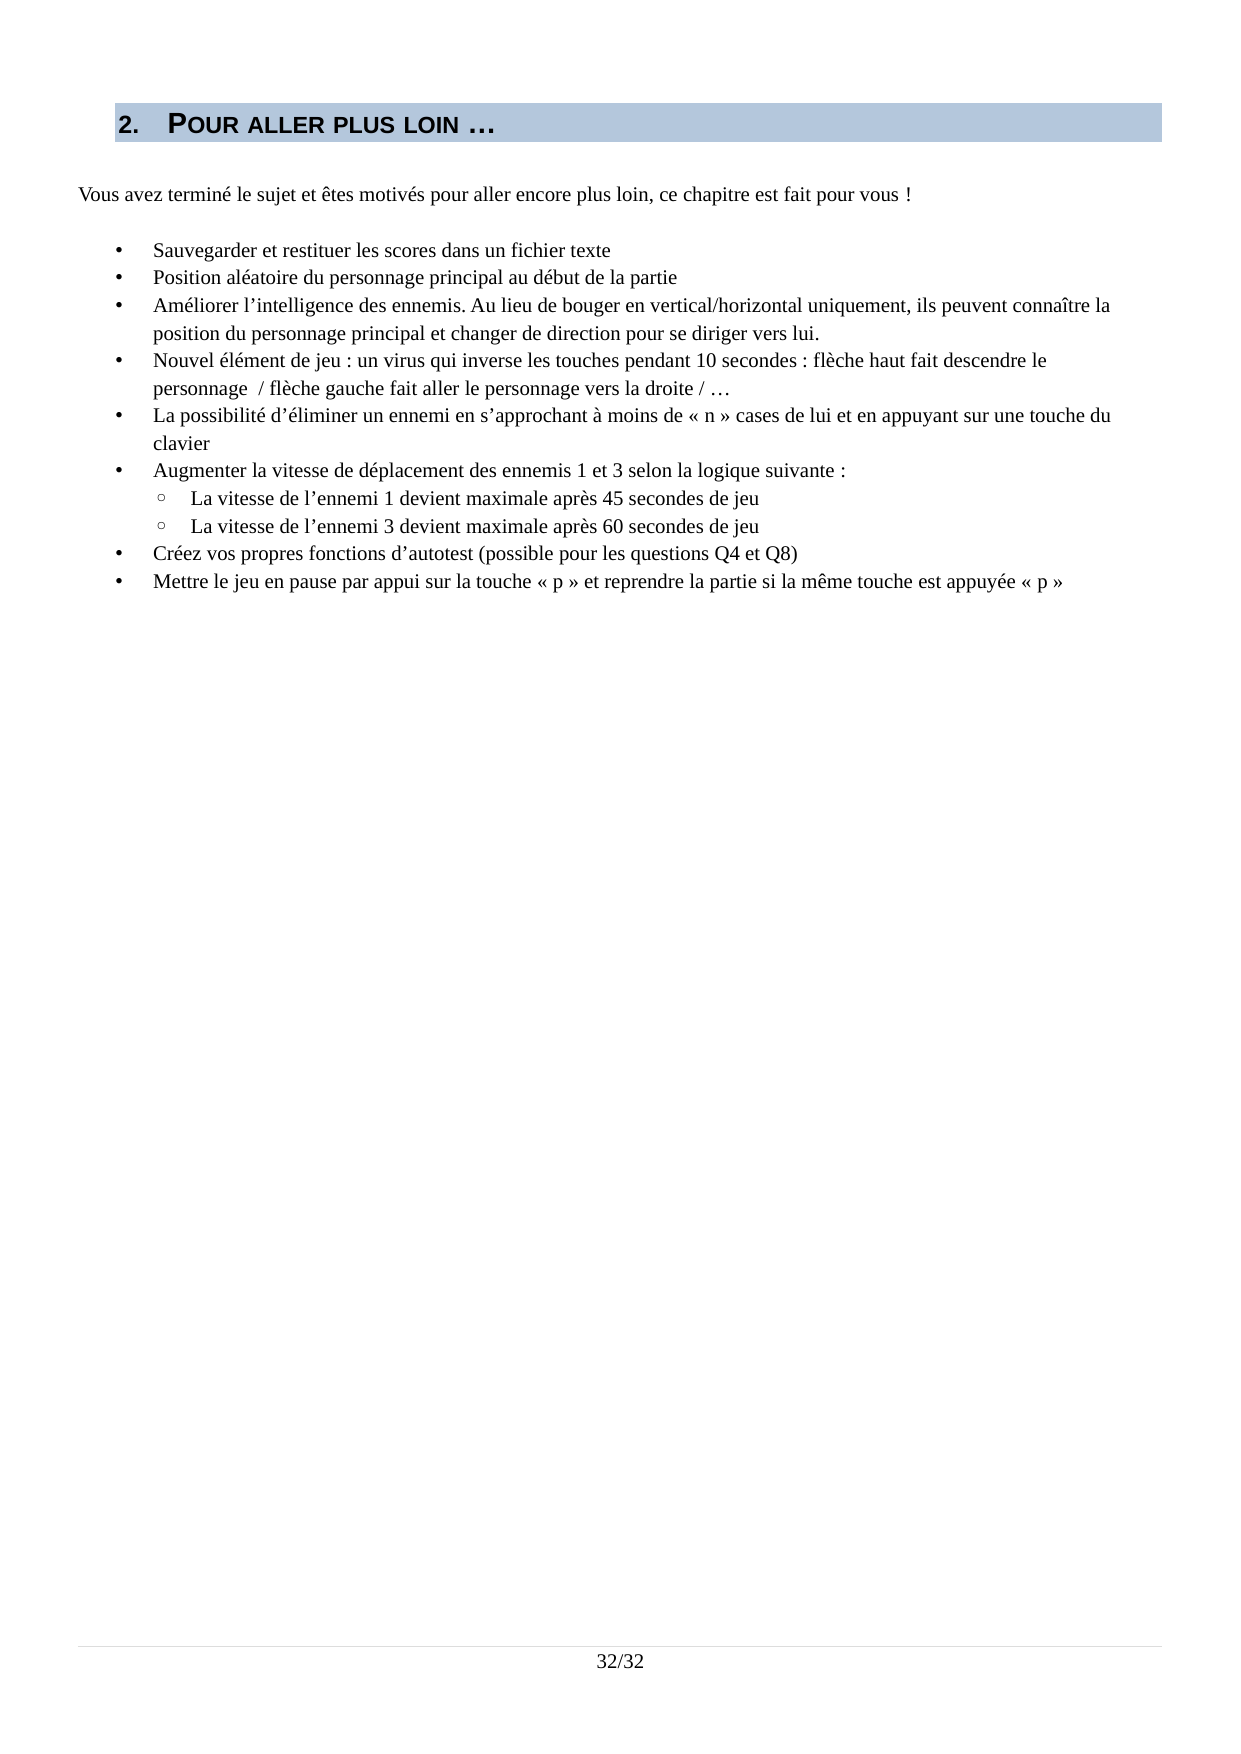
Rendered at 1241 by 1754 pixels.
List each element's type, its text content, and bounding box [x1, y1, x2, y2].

list La vitesse de l’ennemi 3 devient maximale après 60 secondes de jeu [153, 514, 1162, 538]
list Améliorer l’intelligence des ennemis. Au lieu de bouger en vertical/horizontal uniquement, ils peuvent connaître la position du personnage principal et changer de direction pour se diriger vers lui. [115, 293, 1162, 344]
list Mettre le jeu en pause par appui sur la touche « p » et reprendre la partie si la même touche est appuyée « p » [115, 569, 1162, 593]
list Sauvegarder et restituer les scores dans un fichier texte [115, 238, 1162, 262]
list Position aléatoire du personnage principal au début de la partie [115, 265, 1162, 289]
list Augmenter la vitesse de déplacement des ennemis 1 et 3 selon la logique suivante : [115, 458, 1162, 482]
list La possibilité d’éliminer un ennemi en s’approchant à moins de « n » cases de lui et en appuyant sur une touche du clavier [115, 403, 1162, 455]
text Vous avez terminé le sujet et êtes motivés pour aller encore plus loin, ce chapitre est fait pour vous ! [78, 182, 1162, 206]
list Nouvel élément de jeu : un virus qui inverse les touches pendant 10 secondes : flèche haut fait descendre le personnage / flèche gauche fait aller le personnage vers la droite / … [115, 348, 1162, 400]
list La vitesse de l’ennemi 1 devient maximale après 45 secondes de jeu [153, 486, 1162, 510]
subtitle Pour aller plus loin … [115, 103, 1162, 142]
list Créez vos propres fonctions d’autotest (possible pour les questions Q4 et Q8) [115, 541, 1162, 565]
